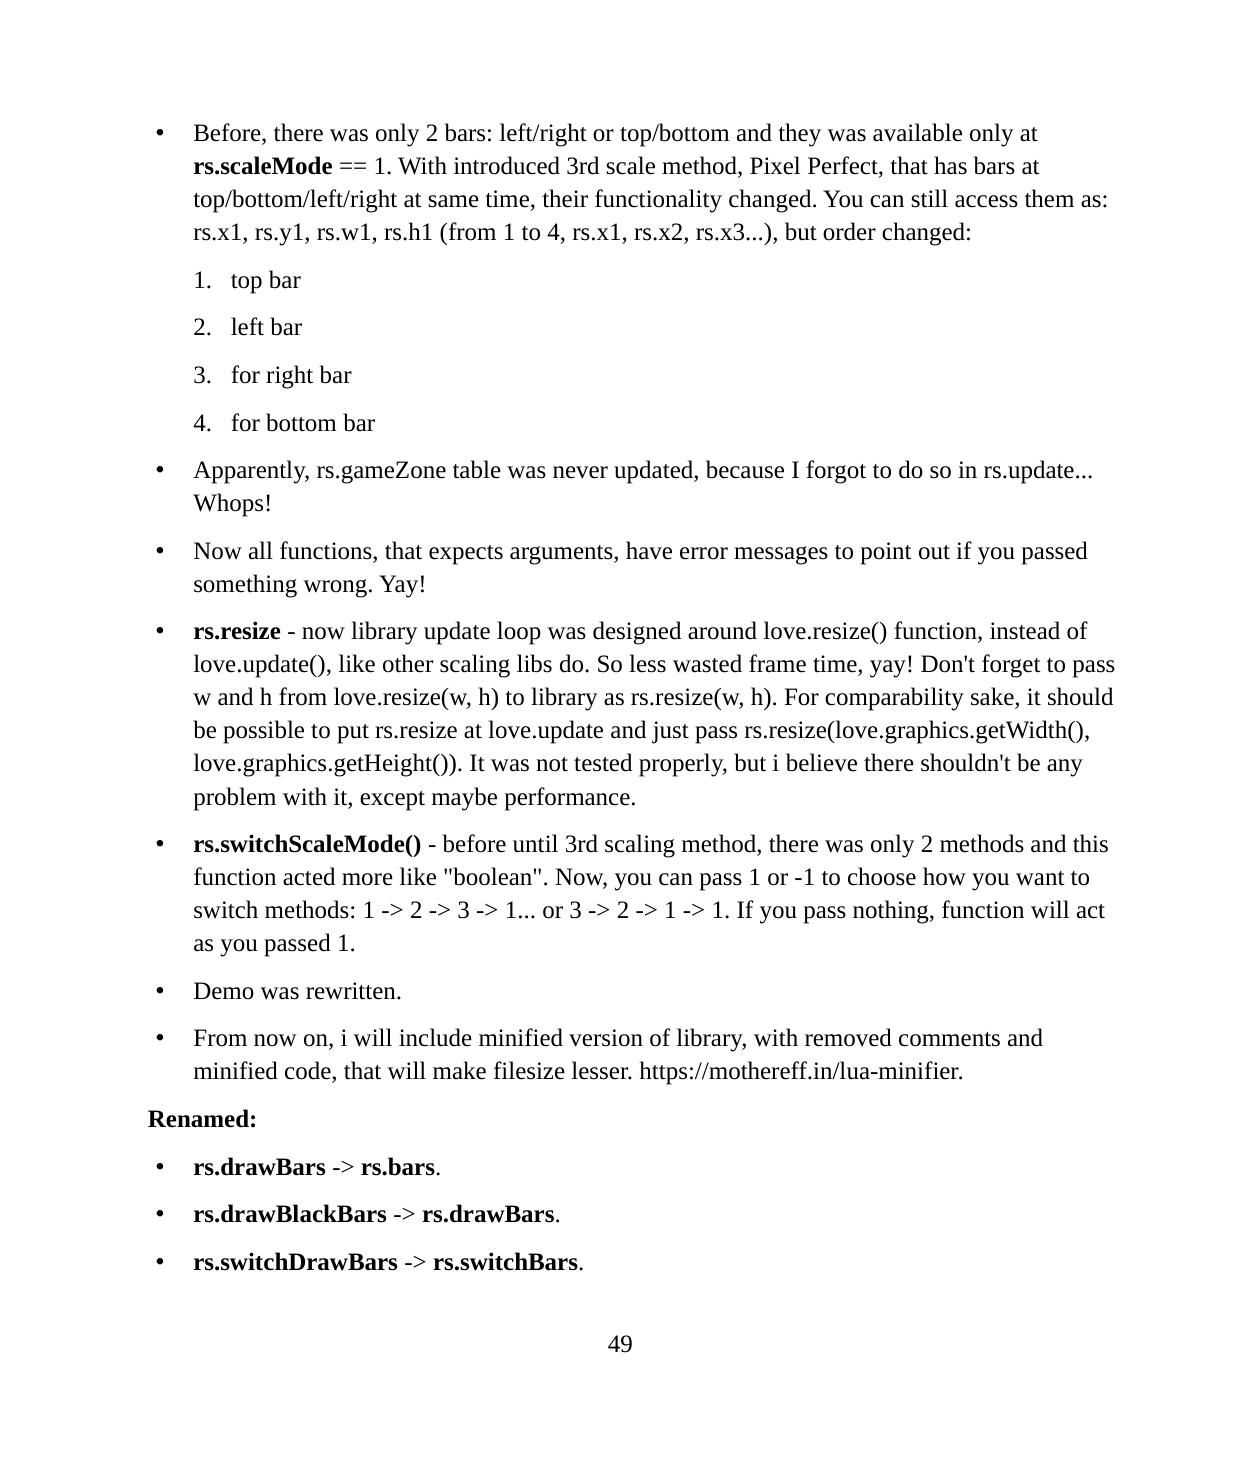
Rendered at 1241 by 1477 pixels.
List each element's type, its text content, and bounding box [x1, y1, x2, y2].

list left bar [193, 312, 1122, 341]
list rs.switchScaleMode() - before until 3rd scaling method, there was only 2 methods and this function acted more like "boolean". Now, you can pass 1 or -1 to choose how you want to switch methods: 1 -> 2 -> 3 -> 1... or 3 -> 2 -> 1 -> 1. If you pass nothing, function will act as you passed 1. [156, 829, 1122, 957]
list Apparently, rs.gameZone table was never updated, because I forgot to do so in rs.update... Whops! [156, 455, 1122, 517]
list rs.drawBlackBars -> rs.drawBars. [156, 1199, 1122, 1228]
list for right bar [193, 360, 1122, 389]
list Demo was rewritten. [156, 976, 1122, 1004]
list rs.resize - now library update loop was designed around love.resize() function, instead of love.update(), like other scaling libs do. So less wasted frame time, yay! Don't forget to pass w and h from love.resize(w, h) to library as rs.resize(w, h). For comparability sake, it should be possible to put rs.resize at love.update and just pass rs.resize(love.graphics.getWidth(), love.graphics.getHeight()). It was not tested properly, but i believe there shouldn't be any problem with it, except maybe performance. [156, 616, 1122, 810]
list top bar [193, 265, 1122, 293]
list for bottom bar [193, 408, 1122, 436]
list Now all functions, that expects arguments, have error messages to point out if you passed something wrong. Yay! [156, 536, 1122, 598]
text Renamed: [118, 1104, 1122, 1133]
list From now on, i will include minified version of library, with removed comments and minified code, that will make filesize lesser. https://mothereff.in/lua-minifier. [156, 1023, 1122, 1085]
list rs.switchDrawBars -> rs.switchBars. [156, 1247, 1122, 1276]
list rs.drawBars -> rs.bars. [156, 1152, 1122, 1180]
list Before, there was only 2 bars: left/right or top/bottom and they was available only at rs.scaleMode == 1. With introduced 3rd scale method, Pixel Perfect, that has bars at top/bottom/left/right at same time, their functionality changed. You can still access them as: rs.x1, rs.y1, rs.w1, rs.h1 (from 1 to 4, rs.x1, rs.x2, rs.x3...), but order changed: [156, 118, 1122, 246]
